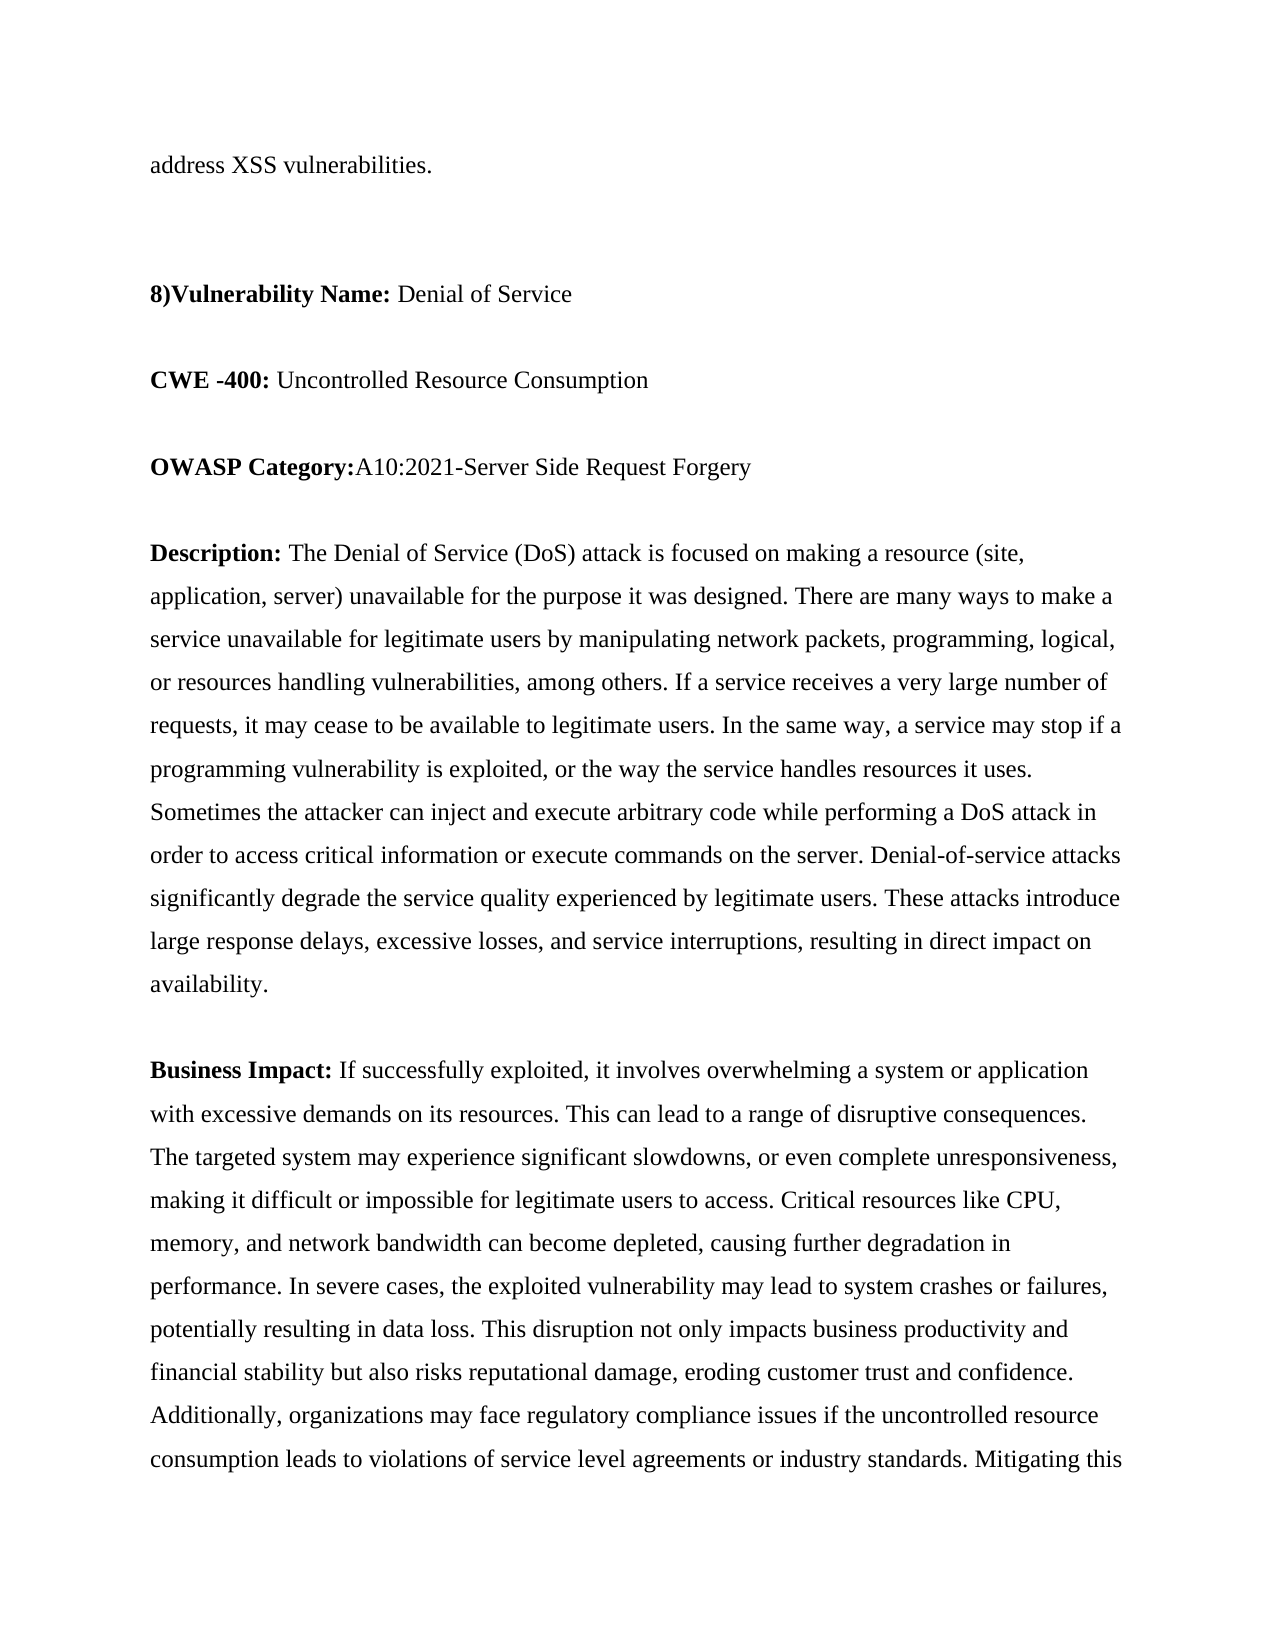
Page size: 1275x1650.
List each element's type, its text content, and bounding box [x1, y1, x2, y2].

text programming vulnerability is exploited, or the way the service handles resources it uses. [150, 754, 1125, 782]
text potentially resulting in data loss. This disruption not only impacts business productivity and [150, 1314, 1125, 1343]
text service unavailable for legitimate users by manipulating network packets, programming, logical, [150, 624, 1125, 653]
text OWASP Category:A10:2021-Server Side Request Forgery [150, 452, 1125, 481]
text consumption leads to violations of service level agreements or industry standards. Mitigating this [150, 1444, 1125, 1472]
text significantly degrade the service quality experienced by legitimate users. These attacks introduce [150, 883, 1125, 912]
text 8)Vulnerability Name: Denial of Service [150, 279, 1125, 308]
text financial stability but also risks reputational damage, eroding customer trust and confidence. [150, 1357, 1125, 1386]
text performance. In severe cases, the exploited vulnerability may lead to system crashes or failures, [150, 1271, 1125, 1300]
text address XSS vulnerabilities. [150, 150, 1125, 179]
text CWE -400: Uncontrolled Resource Consumption [150, 366, 1125, 394]
text Sometimes the attacker can inject and execute arbitrary code while performing a DoS attack in [150, 797, 1125, 826]
text application, server) unavailable for the purpose it was designed. There are many ways to make a [150, 581, 1125, 610]
text Additionally, organizations may face regulatory compliance issues if the uncontrolled resource [150, 1401, 1125, 1429]
text large response delays, excessive losses, and service interruptions, resulting in direct impact on [150, 926, 1125, 955]
text order to access critical information or execute commands on the server. Denial-of-service attacks [150, 840, 1125, 869]
text Business Impact: If successfully exploited, it involves overwhelming a system or application [150, 1056, 1125, 1084]
text Description: The Denial of Service (DoS) attack is focused on making a resource (site, [150, 538, 1125, 567]
text memory, and network bandwidth can become depleted, causing further degradation in [150, 1228, 1125, 1257]
text The targeted system may experience significant slowdowns, or even complete unresponsiveness, [150, 1142, 1125, 1171]
text availability. [150, 969, 1125, 998]
text requests, it may cease to be available to legitimate users. In the same way, a service may stop if a [150, 711, 1125, 739]
text or resources handling vulnerabilities, among others. If a service receives a very large number of [150, 667, 1125, 696]
text with excessive demands on its resources. This can lead to a range of disruptive consequences. [150, 1099, 1125, 1127]
text making it difficult or impossible for legitimate users to access. Critical resources like CPU, [150, 1185, 1125, 1214]
